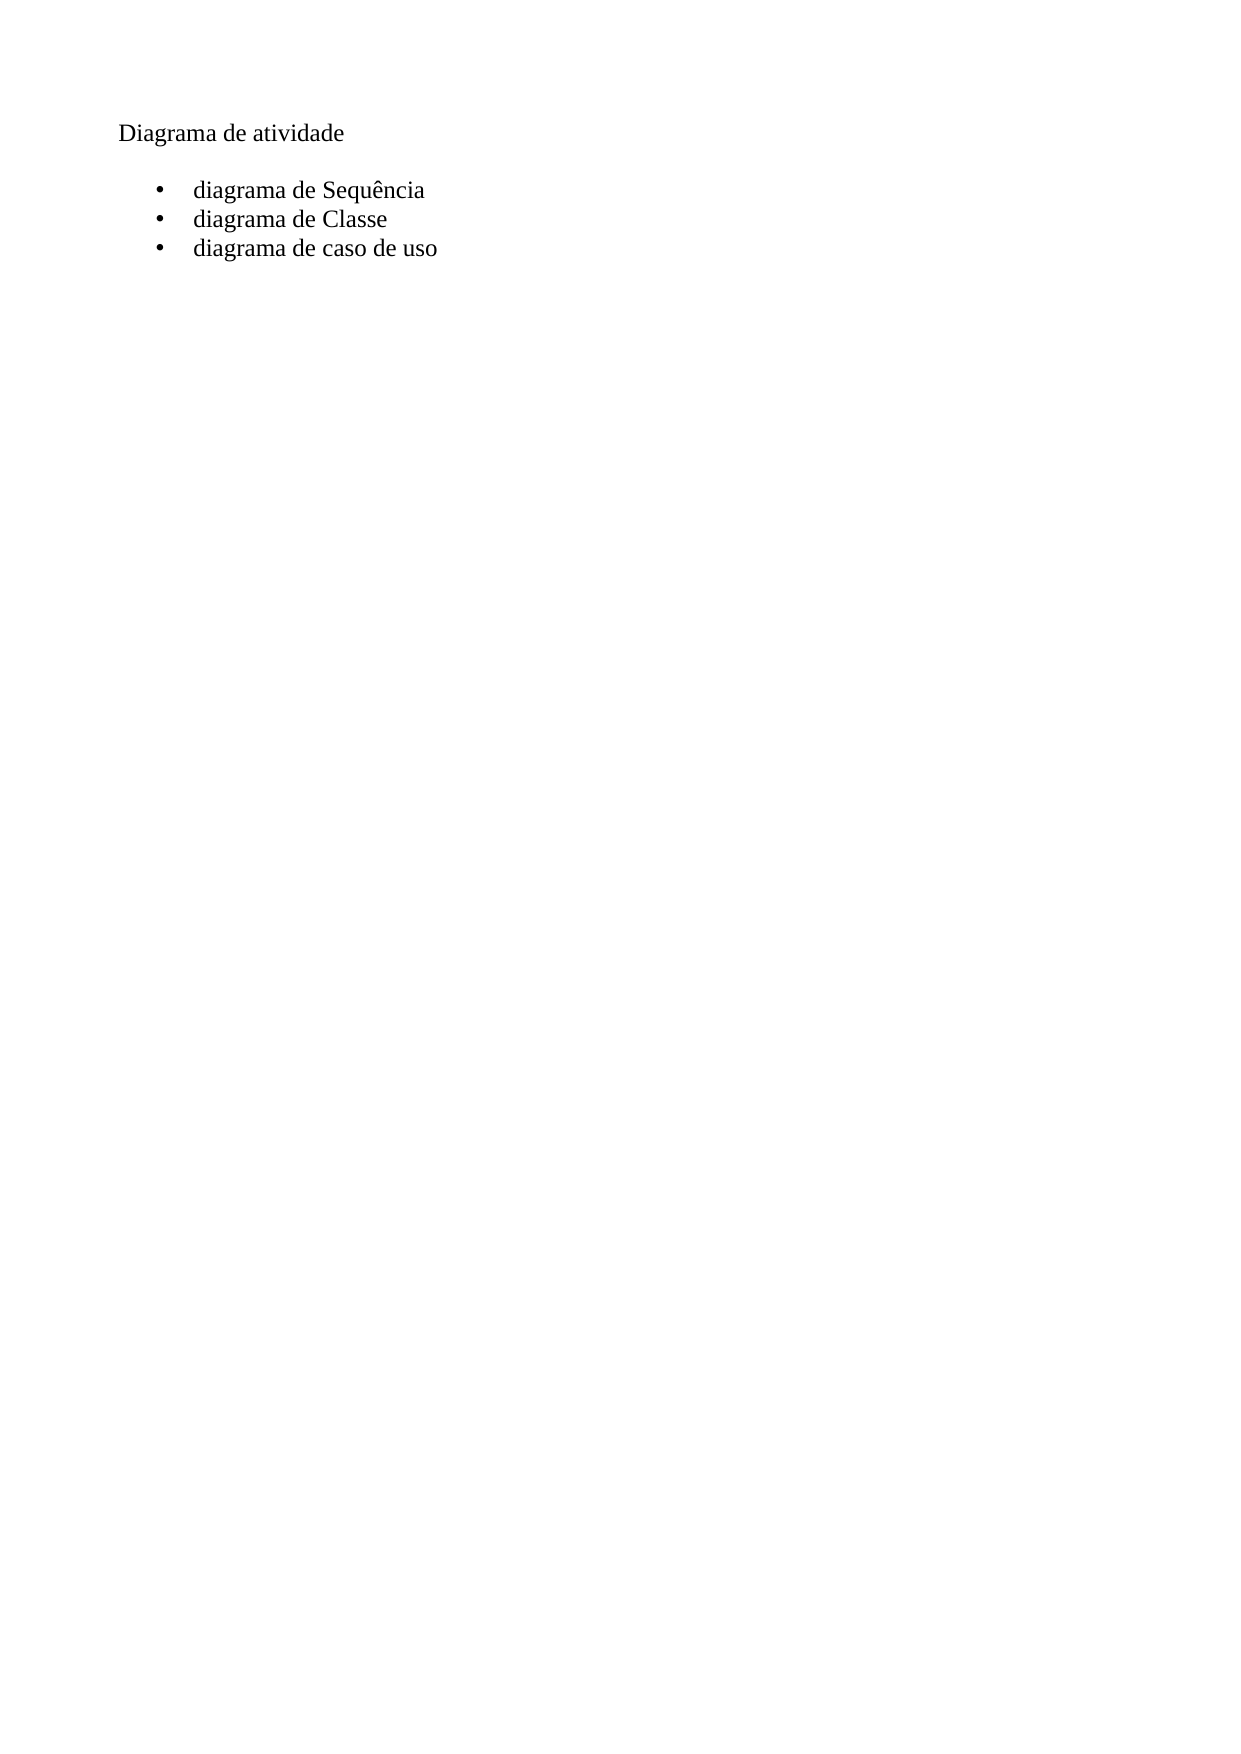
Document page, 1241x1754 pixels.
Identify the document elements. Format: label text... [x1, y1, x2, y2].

list diagrama de Classe [156, 204, 1122, 233]
list diagrama de caso de uso [156, 233, 1122, 262]
list diagrama de Sequência [156, 176, 1122, 204]
text Diagrama de atividade [118, 118, 1122, 147]
